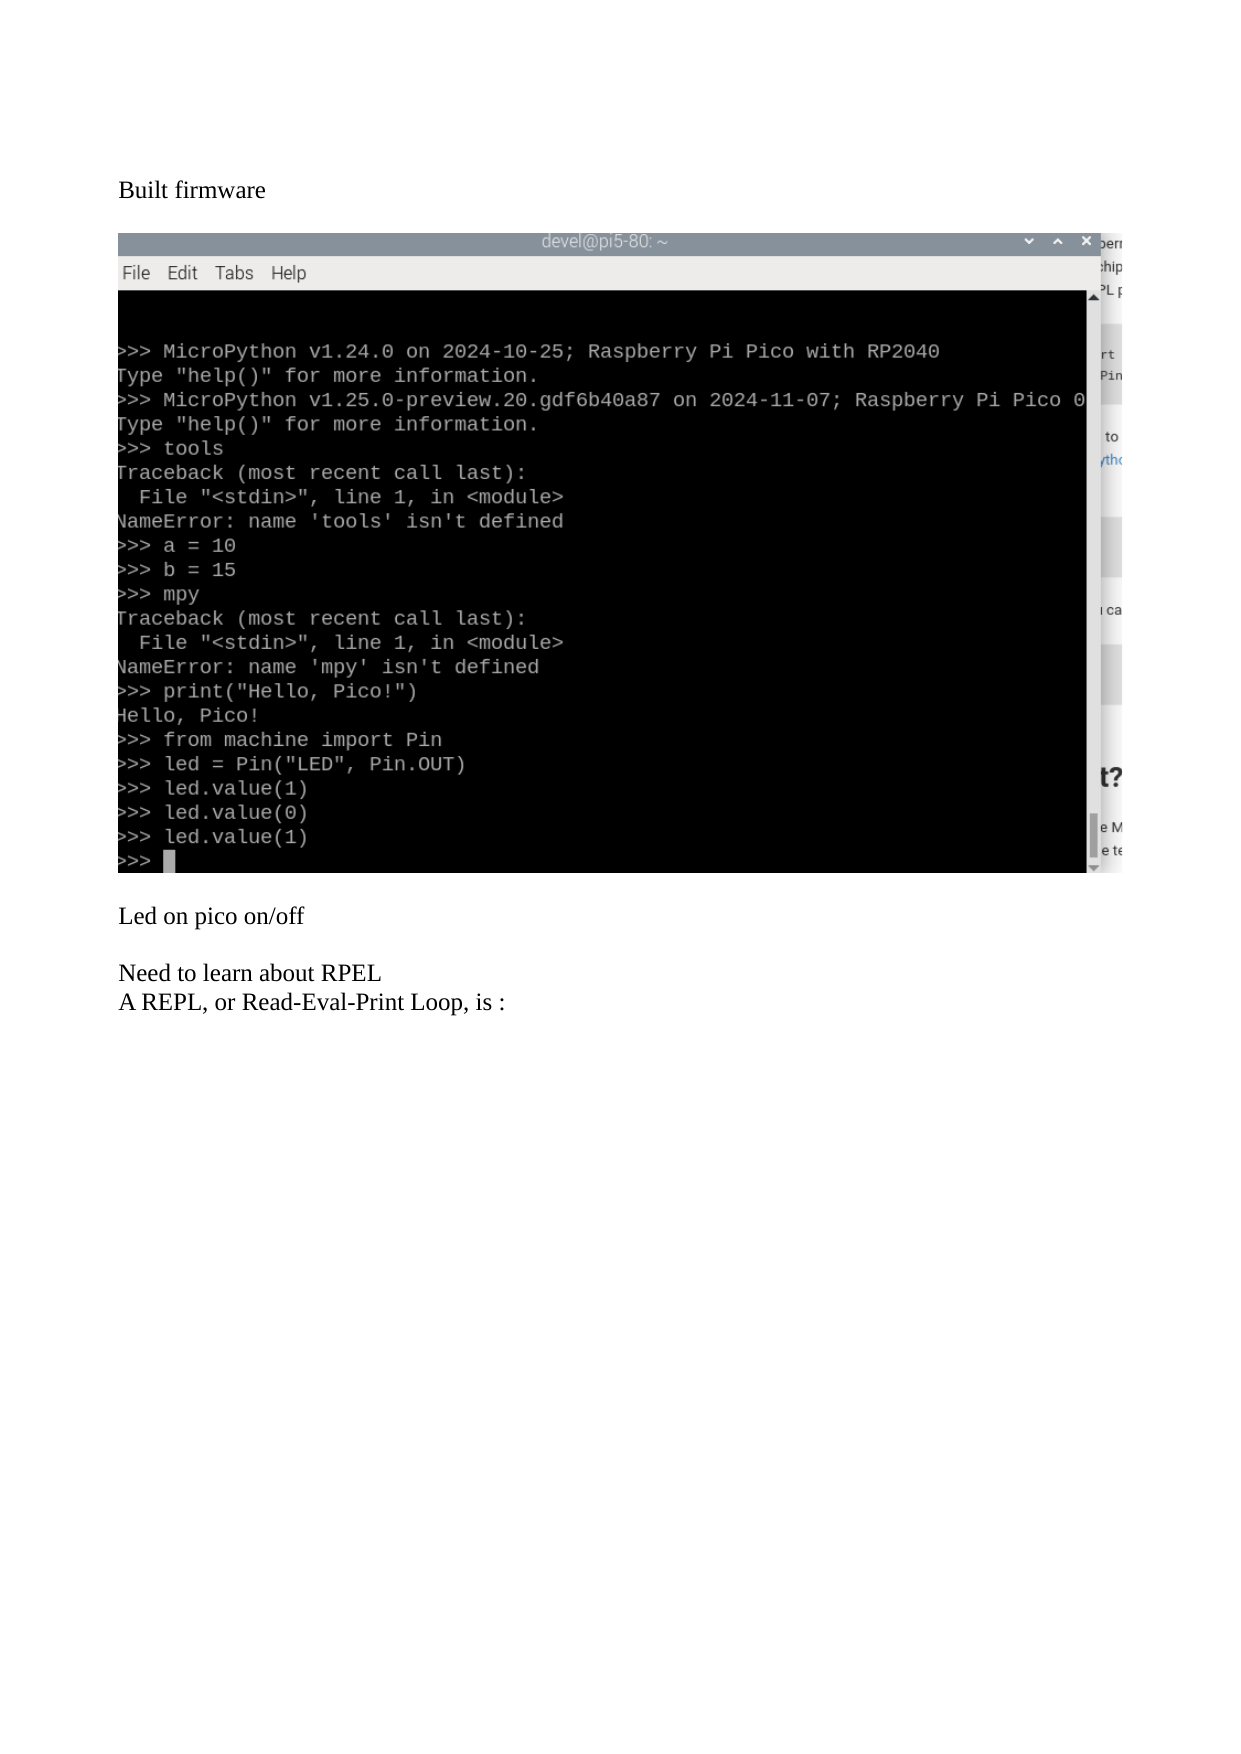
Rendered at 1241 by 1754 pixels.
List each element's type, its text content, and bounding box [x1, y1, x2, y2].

picture [118, 233, 1123, 873]
text A REPL, or Read-Eval-Print Loop, is : [118, 987, 1122, 1016]
text Built firmware [118, 176, 1122, 204]
text Need to learn about RPEL [118, 958, 1122, 987]
text Led on pico on/off [118, 901, 1122, 930]
